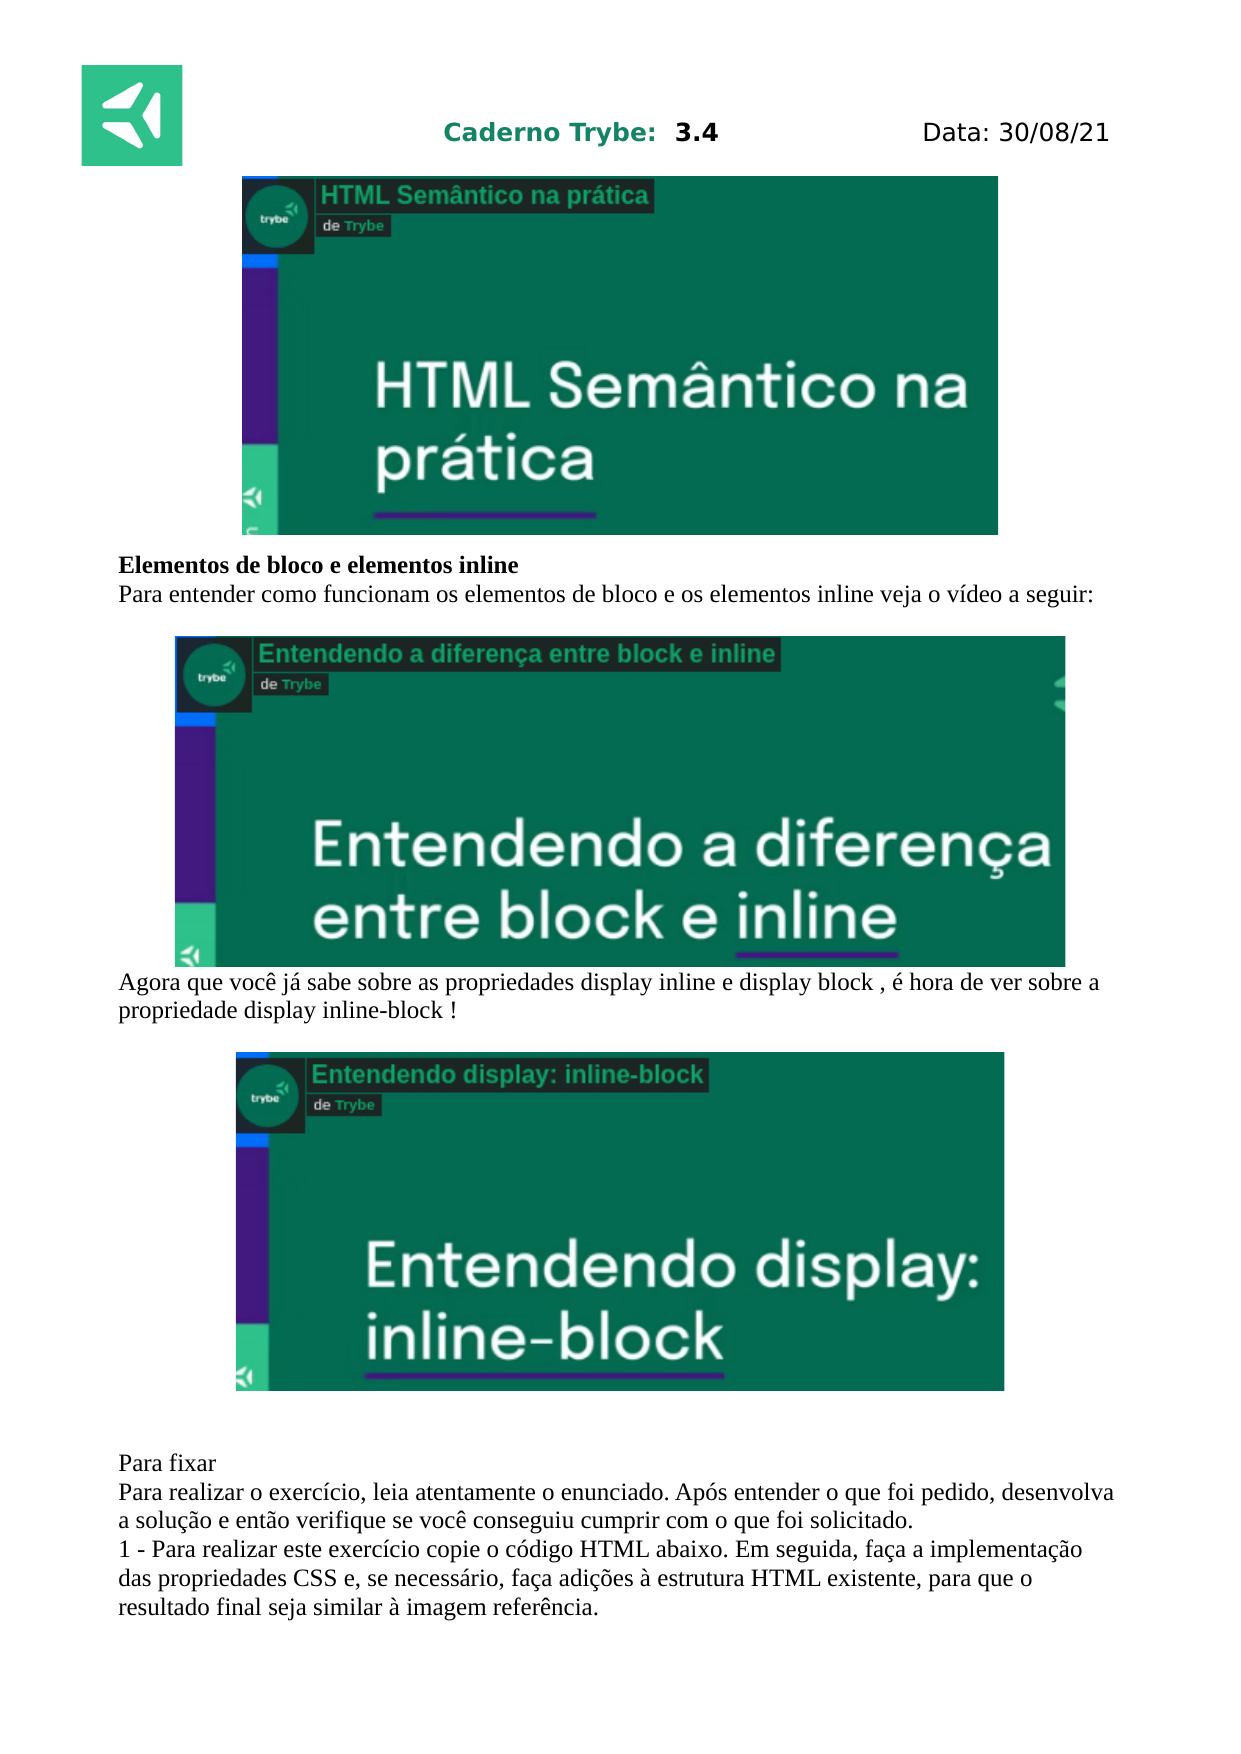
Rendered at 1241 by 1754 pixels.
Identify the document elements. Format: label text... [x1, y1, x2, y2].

picture [242, 176, 999, 535]
picture [81, 65, 183, 166]
text Para fixar [118, 1448, 1122, 1477]
text Para entender como funcionam os elementos de bloco e os elementos inline veja o vídeo a seguir: [118, 579, 1122, 608]
text 1 - Para realizar este exercício copie o código HTML abaixo. Em seguida, faça a implementação das propriedades CSS e, se necessário, faça adições à estrutura HTML existente, para que o resultado final seja similar à imagem referência. [118, 1534, 1122, 1620]
text Elementos de bloco e elementos inline [118, 551, 1122, 579]
picture [174, 636, 1066, 967]
text Agora que você já sabe sobre as propriedades display inline e display block , é hora de ver sobre a propriedade display inline-block ! [118, 637, 1122, 1024]
text Para realizar o exercício, leia atentamente o enunciado. Após entender o que foi pedido, desenvolva a solução e então verifique se você conseguiu cumprir com o que foi solicitado. [118, 1477, 1122, 1534]
picture [235, 1052, 1005, 1391]
